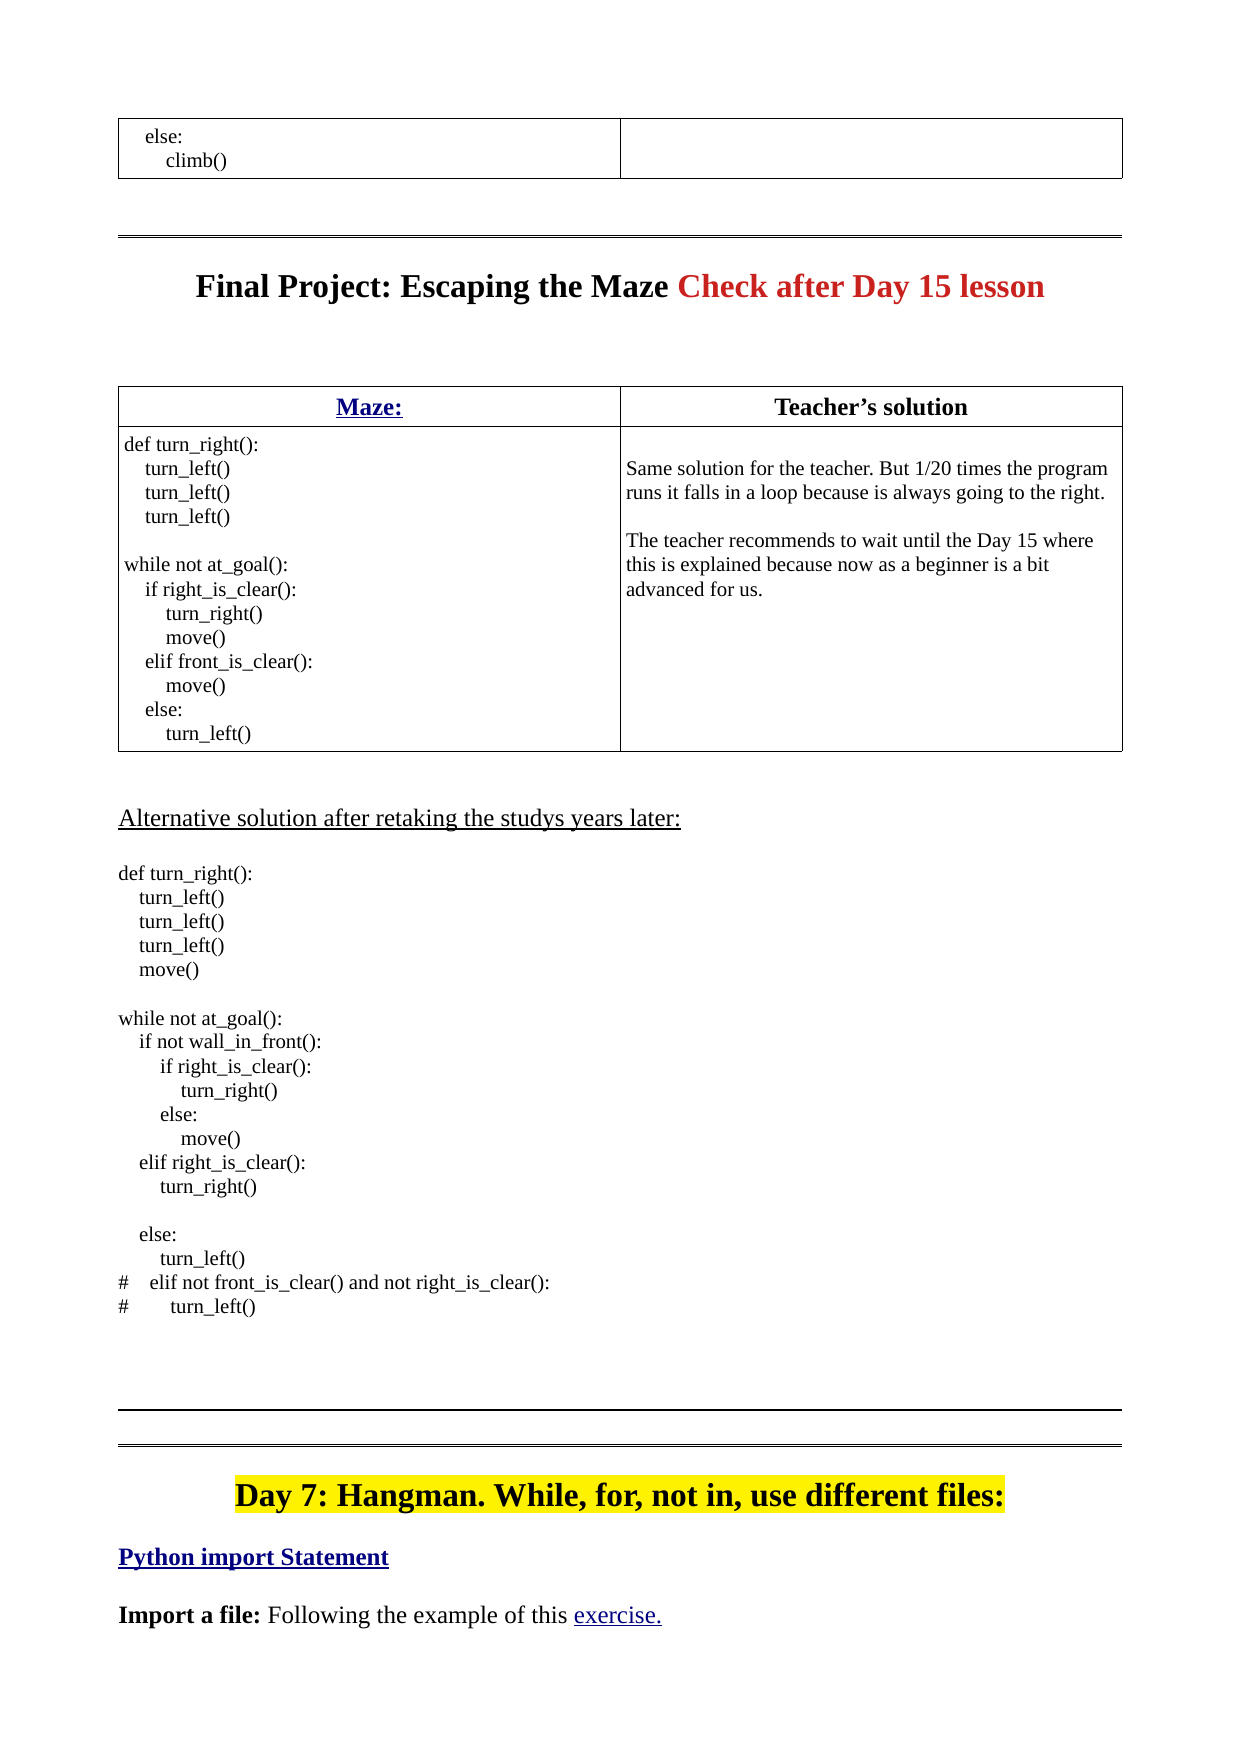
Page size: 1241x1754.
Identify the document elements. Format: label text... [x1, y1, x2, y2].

table_cell else: climb() [119, 119, 620, 178]
text move() [118, 1126, 1122, 1150]
text # turn_left() [118, 1294, 1122, 1318]
text else: [118, 1222, 1122, 1246]
text else: [118, 1102, 1122, 1126]
text elif right_is_clear(): [118, 1150, 1122, 1174]
table_header Maze: [119, 387, 620, 426]
text turn_left() [118, 909, 1122, 933]
table_cell [621, 119, 1122, 178]
text if right_is_clear(): [118, 1053, 1122, 1078]
table_cell def turn_right(): turn_left() turn_left() turn_left() while not at_goal(): if right_is_clear(): turn_right() move() elif front_is_clear(): move() else: turn_left() [119, 427, 620, 751]
table_cell Same solution for the teacher. But 1/20 times the program runs it falls in a loop because is always going to the right. The teacher recommends to wait until the Day 15 where this is explained because now as a beginner is a bit advanced for us. [621, 427, 1122, 751]
text turn_left() [118, 933, 1122, 957]
text turn_left() [118, 1246, 1122, 1270]
text move() [118, 957, 1122, 981]
text Day 7: Hangman. While, for, not in, use different files: [118, 1475, 1122, 1513]
text Python import Statement [118, 1542, 1122, 1571]
table_header Teacher’s solution [621, 387, 1122, 426]
text if not wall_in_front(): [118, 1029, 1122, 1053]
text while not at_goal(): [118, 1005, 1122, 1029]
text # elif not front_is_clear() and not right_is_clear(): [118, 1270, 1122, 1294]
text Import a file: Following the example of this exercise. [118, 1600, 1122, 1628]
text Final Project: Escaping the Maze Check after Day 15 lesson [118, 266, 1122, 304]
text turn_right() [118, 1078, 1122, 1102]
text Alternative solution after retaking the studys years later: [118, 803, 1122, 832]
text turn_left() [118, 885, 1122, 909]
text def turn_right(): [118, 861, 1122, 885]
text turn_right() [118, 1174, 1122, 1198]
